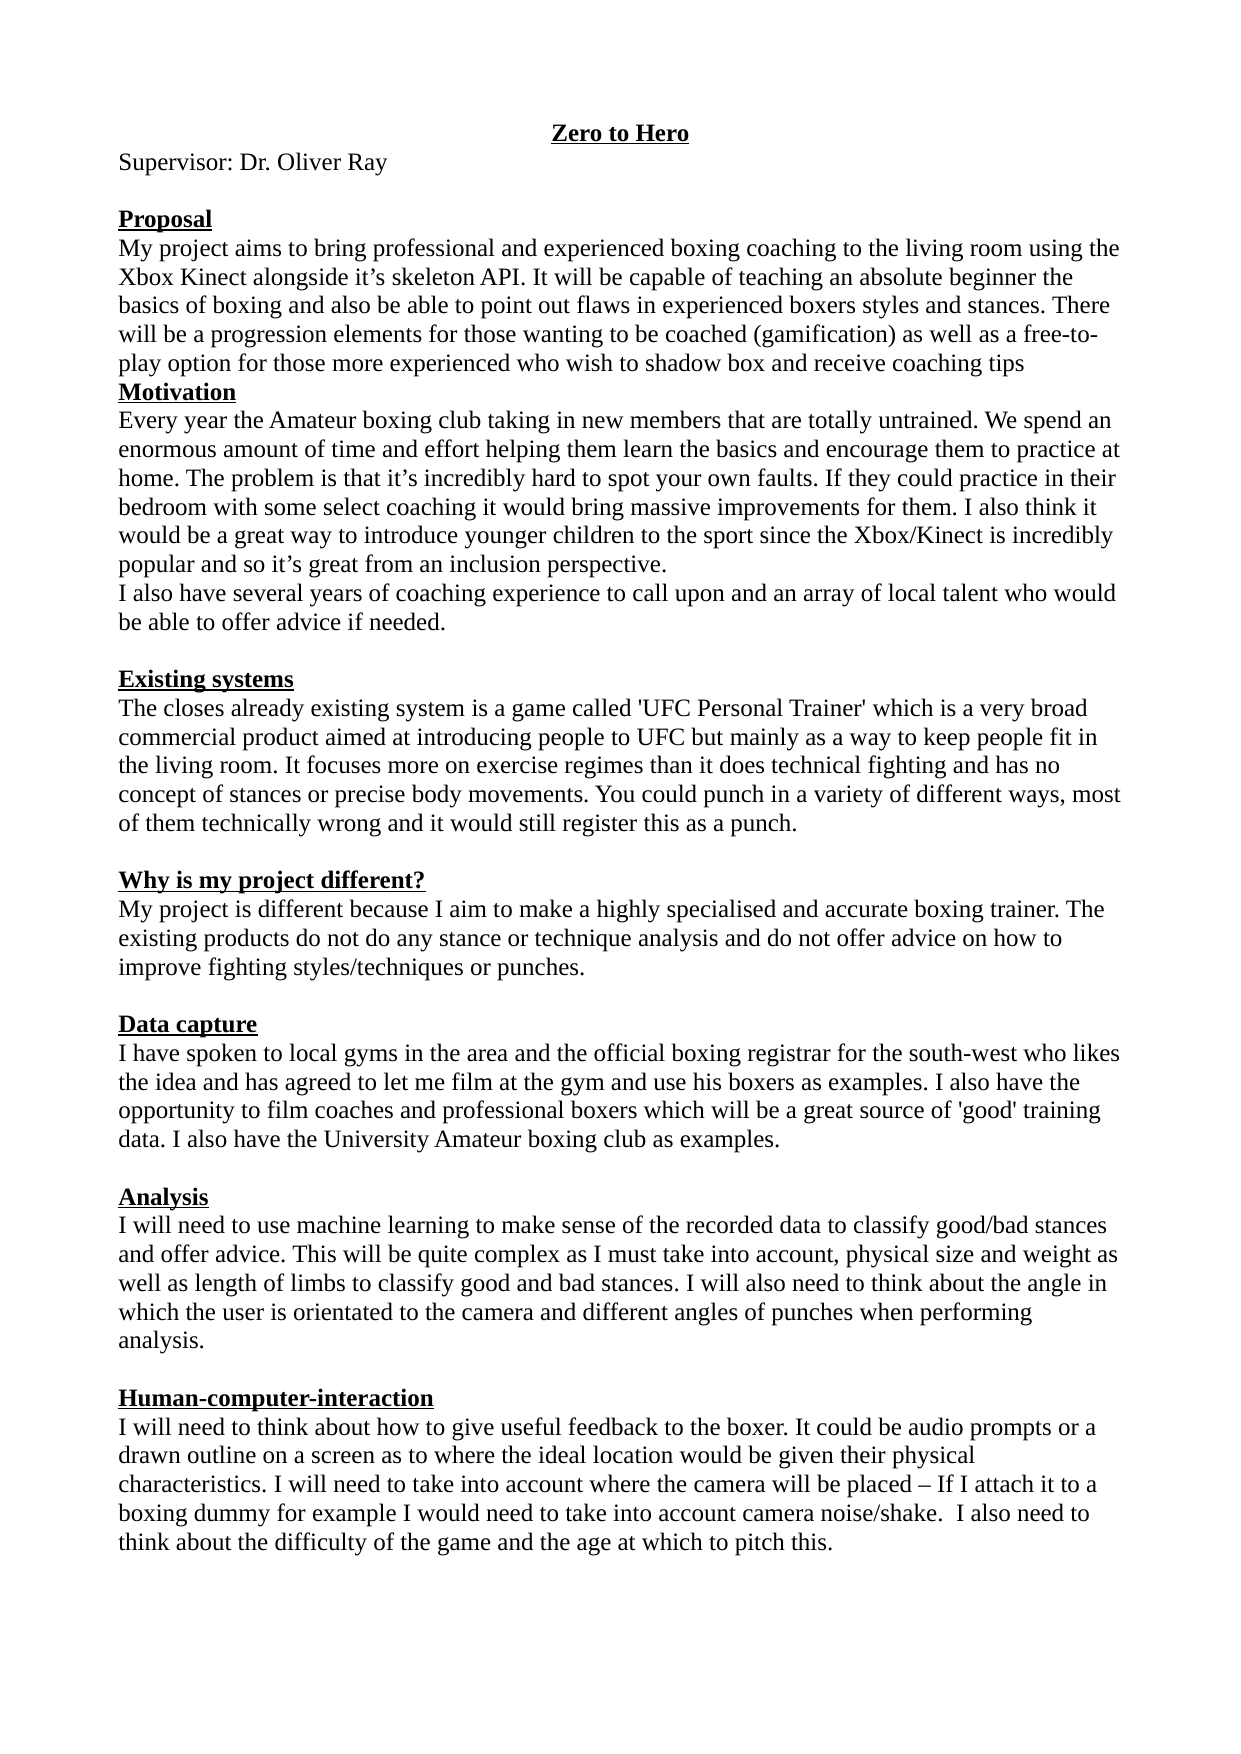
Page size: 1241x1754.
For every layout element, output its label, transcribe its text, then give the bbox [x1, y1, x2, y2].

text I also have several years of coaching experience to call upon and an array of local talent who would be able to offer advice if needed. [118, 578, 1122, 636]
text Motivation Every year the Amateur boxing club taking in new members that are totally untrained. We spend an enormous amount of time and effort helping them learn the basics and encourage them to practice at home. The problem is that it’s incredibly hard to spot your own faults. If they could practice in their bedroom with some select coaching it would bring massive improvements for them. I also think it would be a great way to introduce younger children to the sport since the Xbox/Kinect is incredibly popular and so it’s great from an inclusion perspective. [118, 377, 1122, 578]
text Supervisor: Dr. Oliver Ray [118, 147, 1122, 176]
text Proposal My project aims to bring professional and experienced boxing coaching to the living room using the Xbox Kinect alongside it’s skeleton API. It will be capable of teaching an absolute beginner the basics of boxing and also be able to point out flaws in experienced boxers styles and stances. There will be a progression elements for those wanting to be coached (gamification) as well as a free-to-play option for those more experienced who wish to shadow box and receive coaching tips [118, 176, 1122, 377]
text Zero to Hero [118, 118, 1122, 147]
text I have spoken to local gyms in the area and the official boxing registrar for the south-west who likes the idea and has agreed to let me film at the gym and use his boxers as examples. I also have the opportunity to film coaches and professional boxers which will be a great source of 'good' training data. I also have the University Amateur boxing club as examples. [118, 1038, 1122, 1182]
text Human-computer-interaction I will need to think about how to give useful feedback to the boxer. It could be audio prompts or a drawn outline on a screen as to where the ideal location would be given their physical characteristics. I will need to take into account where the camera will be placed – If I attach it to a boxing dummy for example I would need to take into account camera noise/shake. I also need to think about the difficulty of the game and the age at which to pitch this. [118, 1383, 1122, 1556]
text Analysis [118, 1182, 1122, 1211]
text I will need to use machine learning to make sense of the recorded data to classify good/bad stances and offer advice. This will be quite complex as I must take into account, physical size and weight as well as length of limbs to classify good and bad stances. I will also need to think about the angle in which the user is orientated to the camera and different angles of punches when performing analysis. [118, 1211, 1122, 1354]
text Existing systems The closes already existing system is a game called 'UFC Personal Trainer' which is a very broad commercial product aimed at introducing people to UFC but mainly as a way to keep people fit in the living room. It focuses more on exercise regimes than it does technical fighting and has no concept of stances or precise body movements. You could punch in a variety of different ways, most of them technically wrong and it would still register this as a punch. [118, 664, 1122, 837]
text Data capture [118, 981, 1122, 1038]
text Why is my project different? My project is different because I aim to make a highly specialised and accurate boxing trainer. The existing products do not do any stance or technique analysis and do not offer advice on how to improve fighting styles/techniques or punches. [118, 866, 1122, 981]
